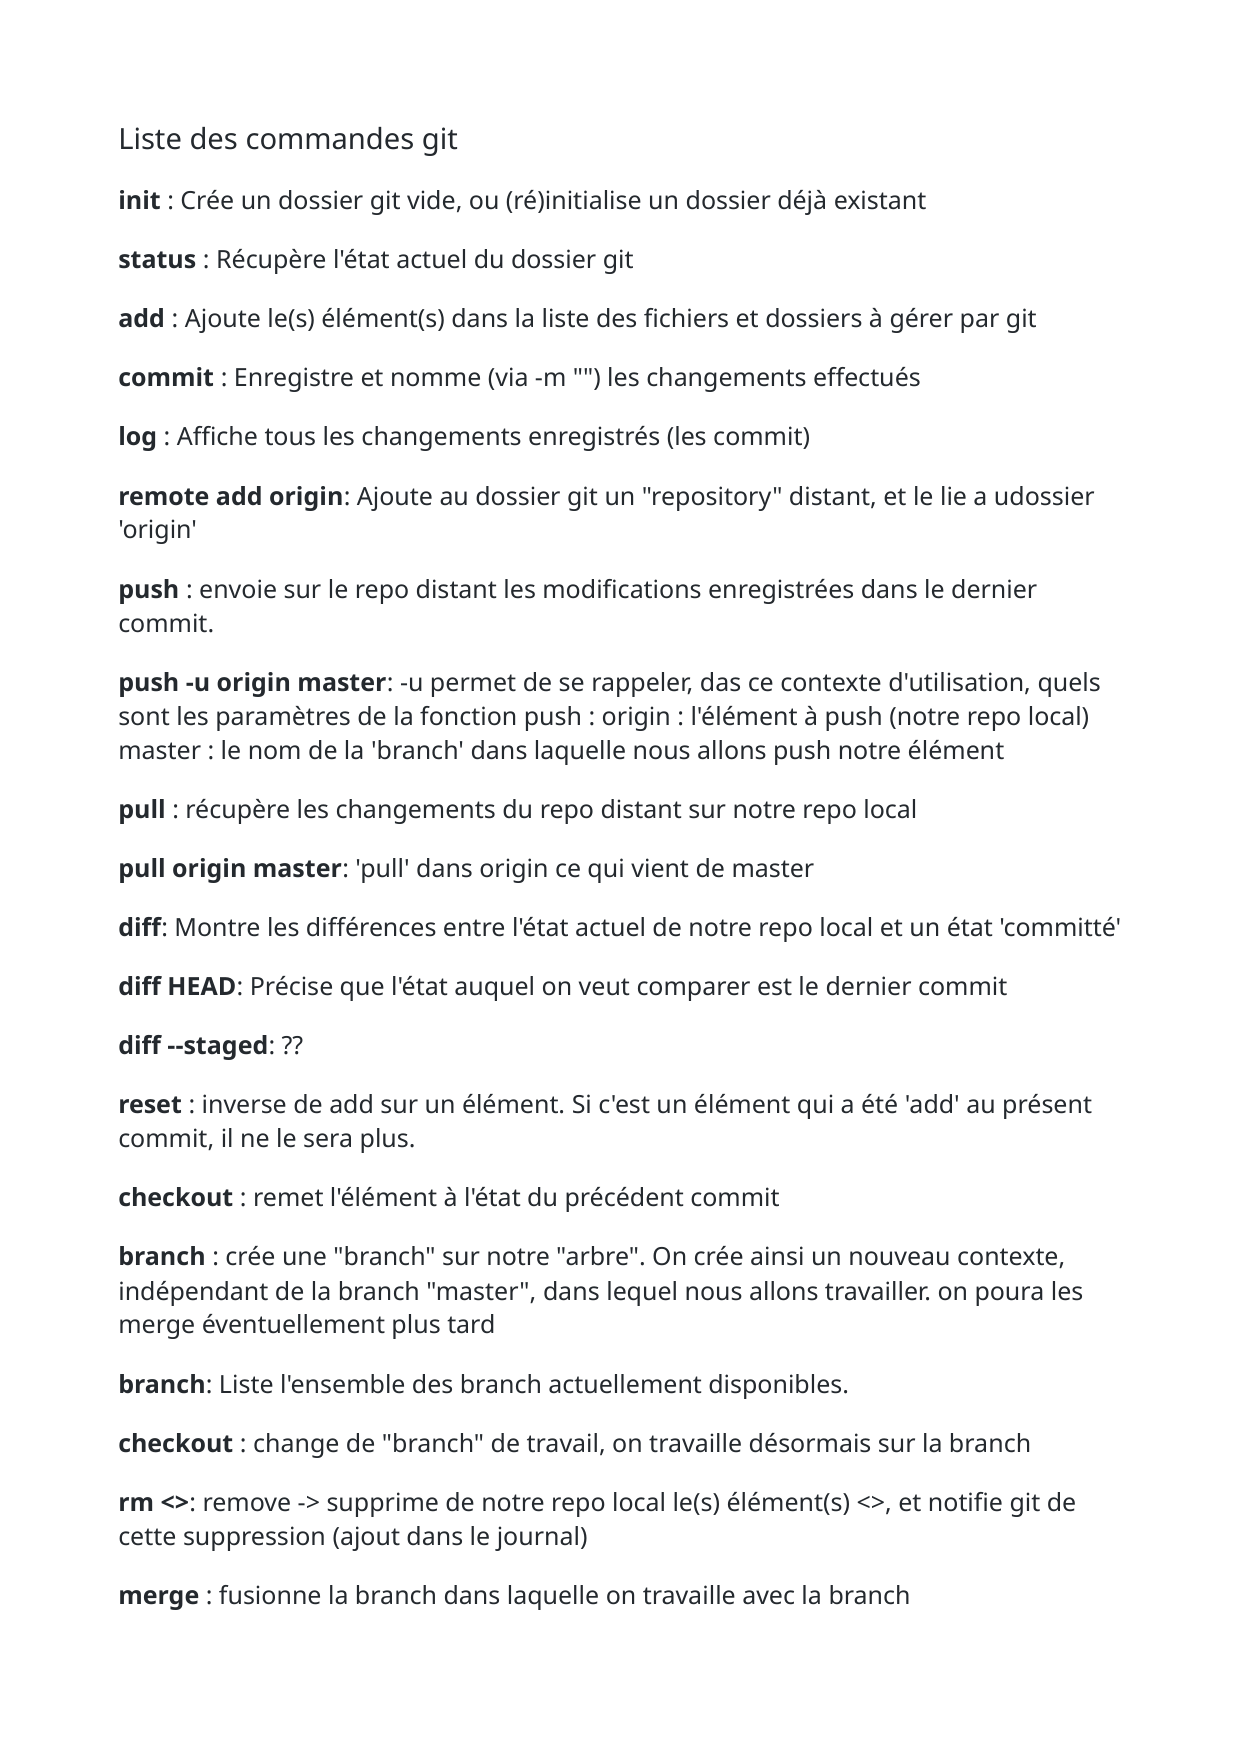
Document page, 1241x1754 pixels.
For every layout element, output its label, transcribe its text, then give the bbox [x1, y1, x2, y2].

text diff HEAD: Précise que l'état auquel on veut comparer est le dernier commit [118, 969, 1122, 1003]
text checkout : change de "branch" de travail, on travaille désormais sur la branch [118, 1425, 1122, 1459]
text remote add origin: Ajoute au dossier git un "repository" distant, et le lie a udossier 'origin' [118, 478, 1122, 546]
text init : Crée un dossier git vide, ou (ré)initialise un dossier déjà existant [118, 183, 1122, 217]
text diff: Montre les différences entre l'état actuel de notre repo local et un état 'committé' [118, 910, 1122, 944]
text pull : récupère les changements du repo distant sur notre repo local [118, 792, 1122, 826]
text push : envoie sur le repo distant les modifications enregistrées dans le dernier commit. [118, 571, 1122, 639]
text branch : crée une "branch" sur notre "arbre". On crée ainsi un nouveau contexte, indépendant de la branch "master", dans lequel nous allons travailler. on poura les merge éventuellement plus tard [118, 1239, 1122, 1341]
text log : Affiche tous les changements enregistrés (les commit) [118, 419, 1122, 453]
text Liste des commandes git [118, 118, 1122, 158]
text rm <>: remove -> supprime de notre repo local le(s) élément(s) <>, et notifie git de cette suppression (ajout dans le journal) [118, 1484, 1122, 1552]
text push -u origin master: -u permet de se rappeler, das ce contexte d'utilisation, quels sont les paramètres de la fonction push : origin : l'élément à push (notre repo local) master : le nom de la 'branch' dans laquelle nous allons push notre élément [118, 664, 1122, 767]
text commit : Enregistre et nomme (via -m "") les changements effectués [118, 360, 1122, 394]
text add : Ajoute le(s) élément(s) dans la liste des fichiers et dossiers à gérer par git [118, 301, 1122, 335]
text status : Récupère l'état actuel du dossier git [118, 242, 1122, 276]
text branch: Liste l'ensemble des branch actuellement disponibles. [118, 1366, 1122, 1400]
text pull origin master: 'pull' dans origin ce qui vient de master [118, 851, 1122, 885]
text reset : inverse de add sur un élément. Si c'est un élément qui a été 'add' au présent commit, il ne le sera plus. [118, 1087, 1122, 1155]
text merge : fusionne la branch dans laquelle on travaille avec la branch [118, 1577, 1122, 1612]
text checkout : remet l'élément à l'état du précédent commit [118, 1180, 1122, 1214]
text diff --staged: ?? [118, 1028, 1122, 1062]
